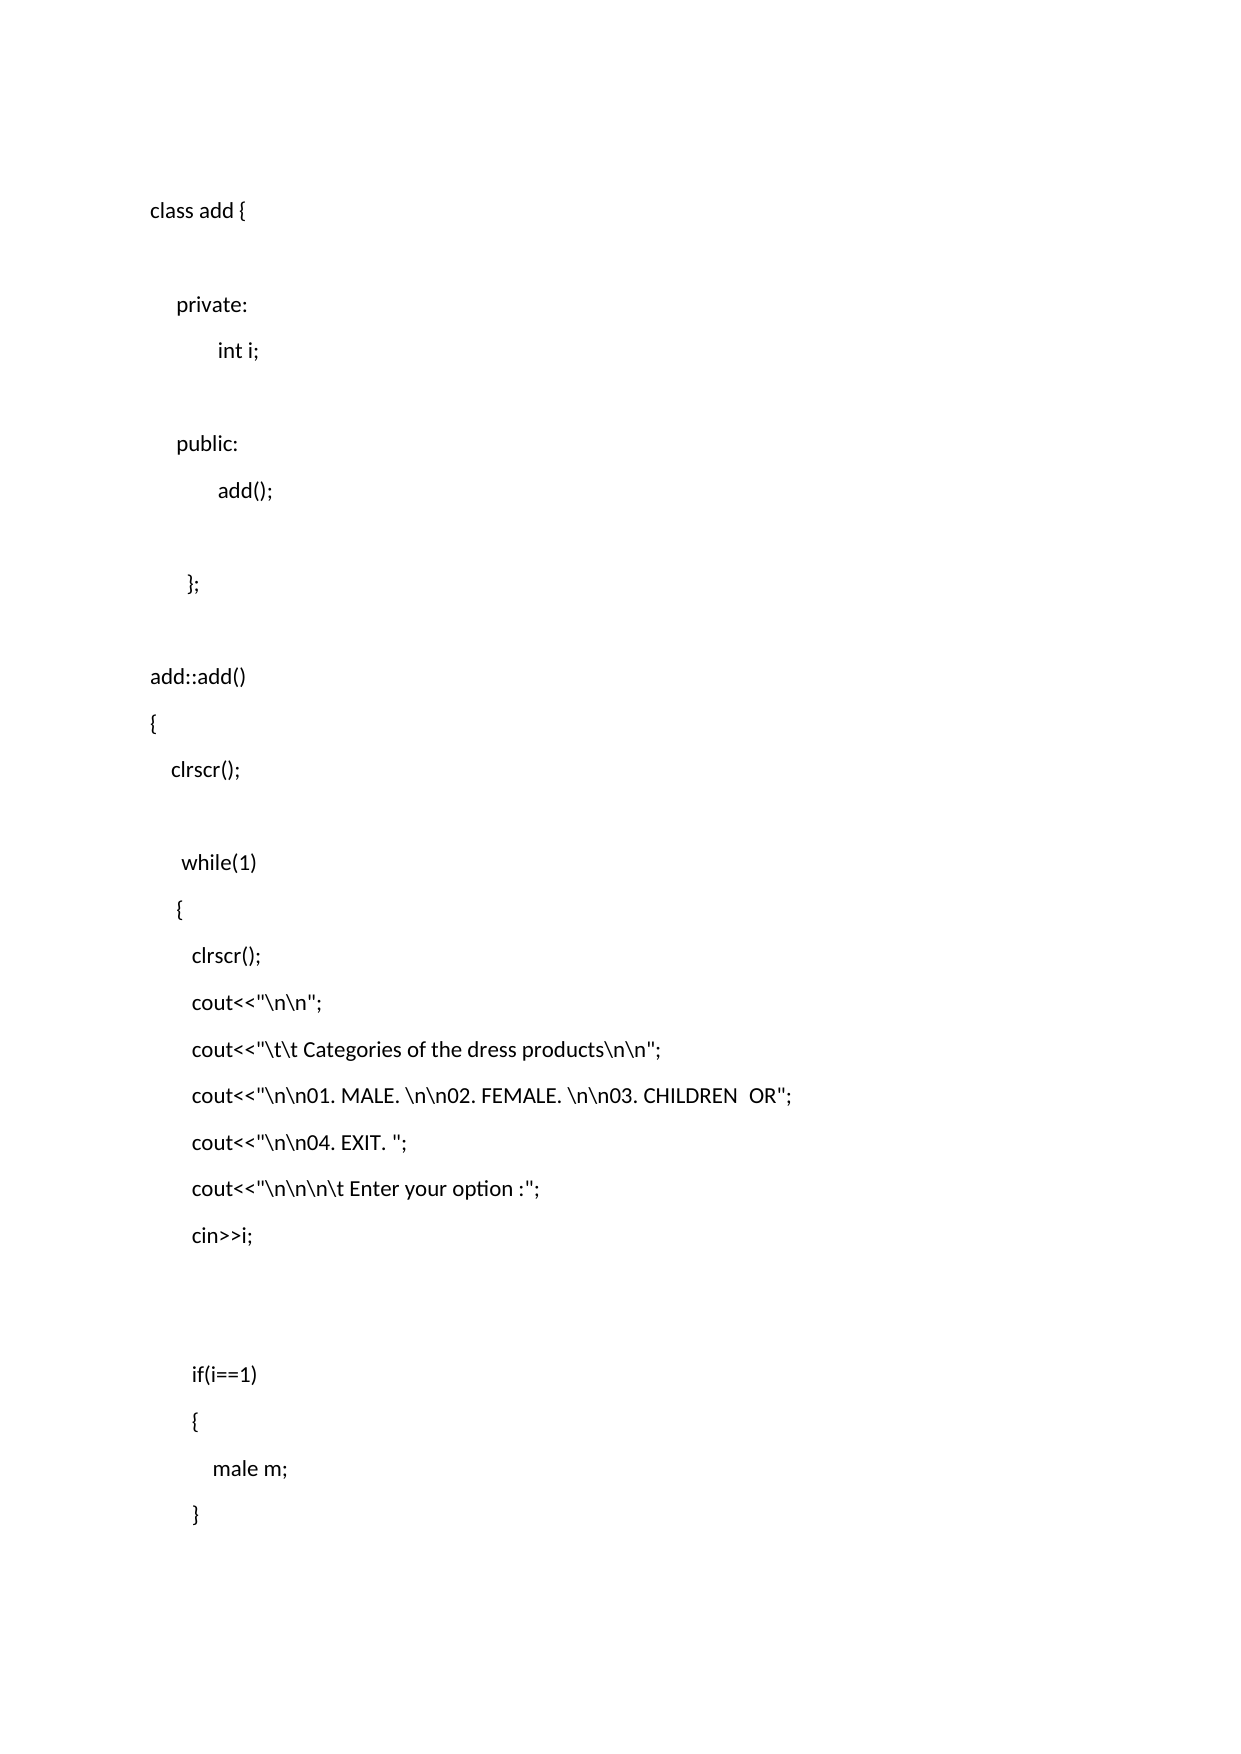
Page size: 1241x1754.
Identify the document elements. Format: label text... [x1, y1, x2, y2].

text cout<<"\n\n01. MALE. \n\n02. FEMALE. \n\n03. CHILDREN OR"; [150, 1081, 1090, 1109]
text cout<<"\n\n04. EXIT. "; [150, 1128, 1090, 1156]
text clrscr(); [150, 942, 1090, 969]
text if(i==1) [150, 1361, 1090, 1389]
text int i; [150, 336, 1090, 364]
text clrscr(); [150, 755, 1090, 783]
text }; [150, 569, 1090, 597]
text cout<<"\t\t Categories of the dress products\n\n"; [150, 1035, 1090, 1063]
text { [150, 1407, 1090, 1435]
text cout<<"\n\n\n\t Enter your option :"; [150, 1174, 1090, 1202]
text male m; [150, 1454, 1090, 1482]
text private: [150, 290, 1090, 318]
text cout<<"\n\n"; [150, 988, 1090, 1016]
text add::add() [150, 662, 1090, 690]
text class add { [150, 197, 1090, 224]
text public: [150, 429, 1090, 457]
text add(); [150, 476, 1090, 504]
text } [150, 1500, 1090, 1528]
text { [150, 895, 1090, 923]
text cin>>i; [150, 1221, 1090, 1249]
text while(1) [150, 848, 1090, 876]
text { [150, 709, 1090, 737]
